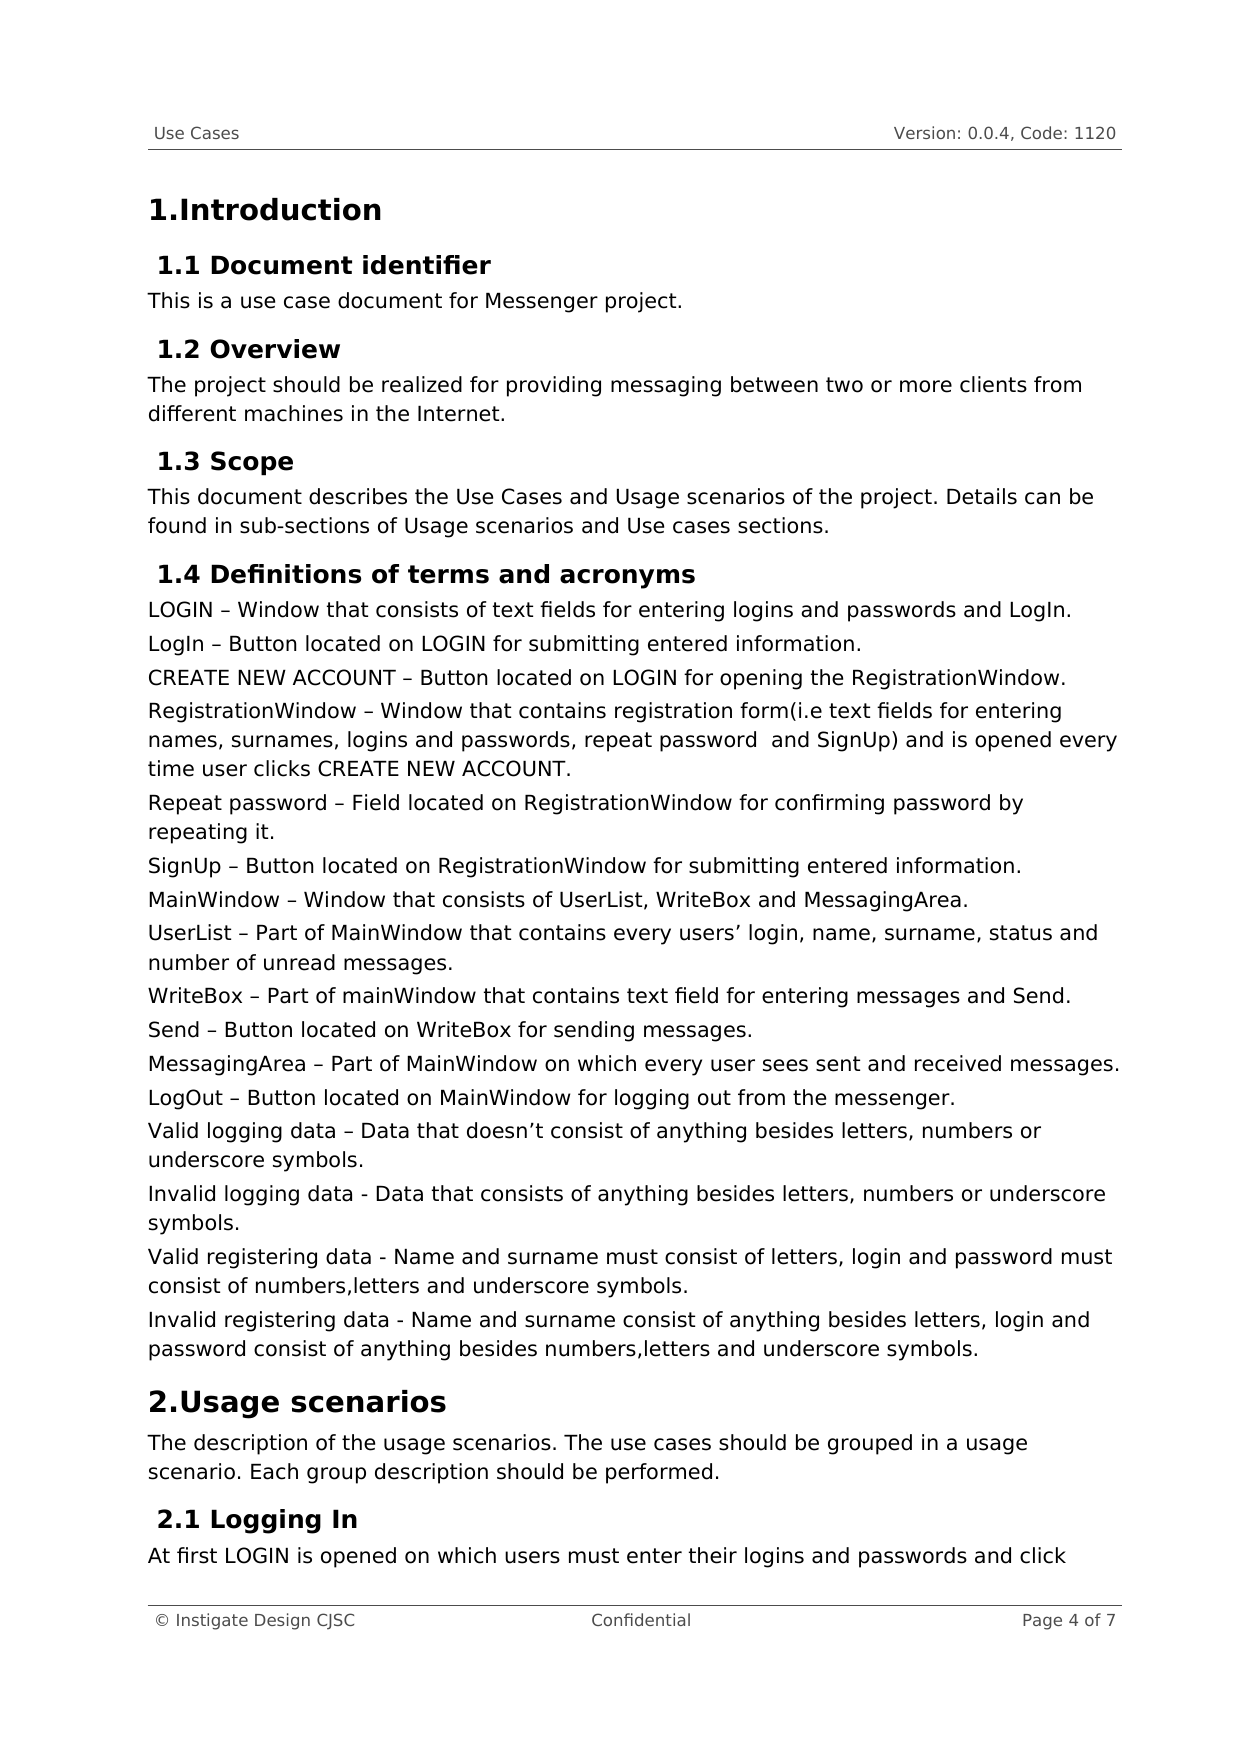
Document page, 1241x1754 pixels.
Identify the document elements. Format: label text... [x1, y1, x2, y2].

subtitle Overview [148, 335, 1122, 364]
text LogIn – Button located on LOGIN for submitting entered information. [148, 632, 1122, 656]
subtitle Document identifier [148, 251, 1122, 280]
subtitle Usage scenarios [148, 1385, 1122, 1419]
text LogOut – Button located on MainWindow for logging out from the messenger. [148, 1086, 1122, 1110]
text LOGIN – Window that consists of text fields for entering logins and passwords and LogIn. [148, 598, 1122, 622]
text Invalid logging data - Data that consists of anything besides letters, numbers or underscore symbols. [148, 1182, 1122, 1235]
text The description of the usage scenarios. The use cases should be grouped in a usage scenario. Each group description should be performed. [148, 1431, 1122, 1484]
text SignUp – Button located on RegistrationWindow for submitting entered information. [148, 854, 1122, 878]
text Repeat password – Field located on RegistrationWindow for confirming password by repeating it. [148, 791, 1122, 844]
text RegistrationWindow – Window that contains registration form(i.e text fields for entering names, surnames, logins and passwords, repeat password and SignUp) and is opened every time user clicks CREATE NEW ACCOUNT. [148, 699, 1122, 782]
text This is a use case document for Messenger project. [148, 289, 1122, 313]
subtitle Definitions of terms and acronyms [148, 560, 1122, 589]
subtitle Logging In [148, 1506, 1122, 1535]
text MainWindow – Window that consists of UserList, WriteBox and MessagingArea. [148, 888, 1122, 912]
subtitle Scope [148, 447, 1122, 477]
text The project should be realized for providing messaging between two or more clients from different machines in the Internet. [148, 373, 1122, 426]
text MessagingArea – Part of MainWindow on which every user sees sent and received messages. [148, 1052, 1122, 1076]
text WriteBox – Part of mainWindow that contains text field for entering messages and Send. [148, 984, 1122, 1008]
text Invalid registering data - Name and surname consist of anything besides letters, login and password consist of anything besides numbers,letters and underscore symbols. [148, 1308, 1122, 1361]
text Valid registering data - Name and surname must consist of letters, login and password must consist of numbers,letters and underscore symbols. [148, 1245, 1122, 1298]
text This document describes the Use Cases and Usage scenarios of the project. Details can be found in sub-sections of Usage scenarios and Use cases sections. [148, 485, 1122, 539]
text Valid logging data – Data that doesn’t consist of anything besides letters, numbers or underscore symbols. [148, 1119, 1122, 1173]
subtitle Introduction [148, 194, 1122, 228]
text Send – Button located on WriteBox for sending messages. [148, 1018, 1122, 1042]
text CREATE NEW ACCOUNT – Button located on LOGIN for opening the RegistrationWindow. [148, 666, 1122, 690]
text UserList – Part of MainWindow that contains every users’ login, name, surname, status and number of unread messages. [148, 921, 1122, 975]
text At first LOGIN is opened on which users must enter their logins and passwords and click [148, 1544, 1122, 1568]
